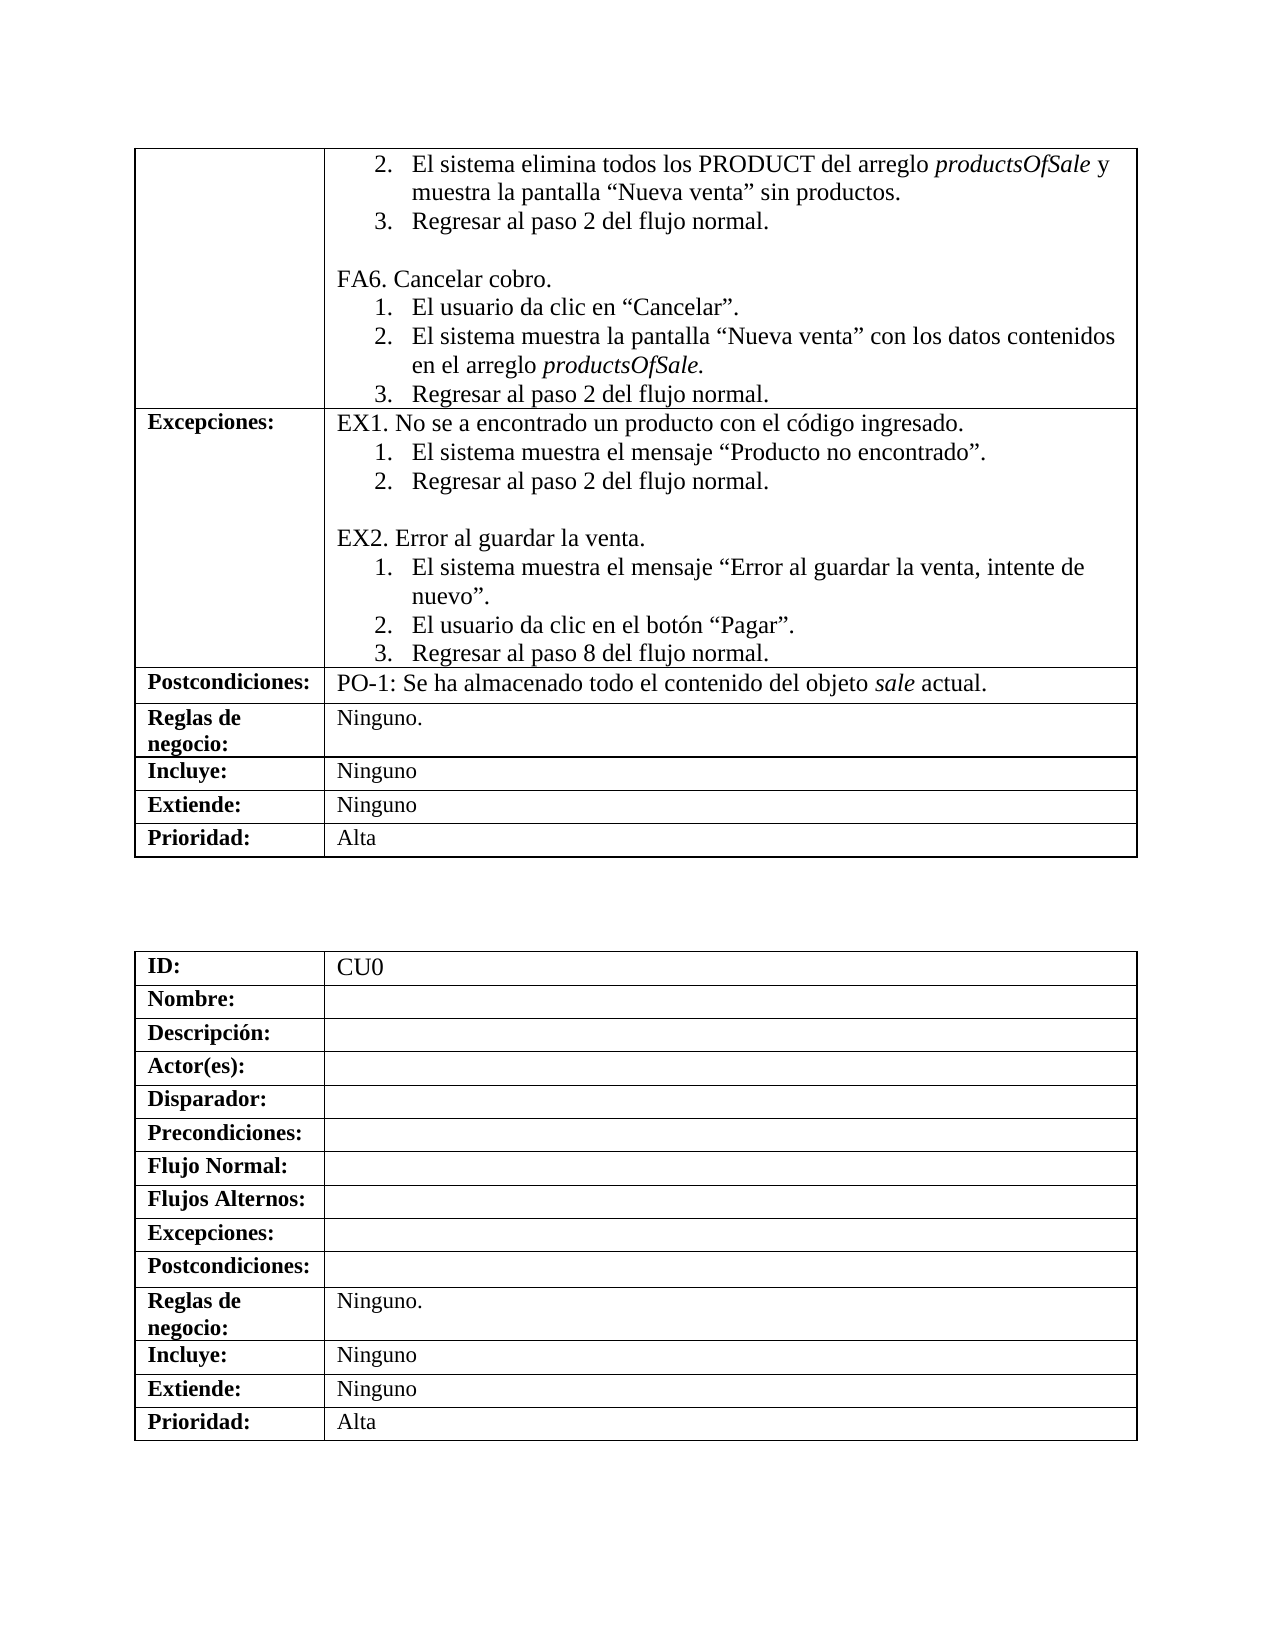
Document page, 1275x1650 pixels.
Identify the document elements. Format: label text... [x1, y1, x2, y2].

table_cell Ninguno [325, 758, 1136, 790]
table_cell Disparador: [136, 1086, 324, 1118]
table_cell [325, 986, 1136, 1018]
table_cell Alta [325, 824, 1136, 856]
table_cell Ninguno. [325, 1288, 1136, 1340]
table_cell Alta [325, 1408, 1136, 1440]
table_cell [325, 1119, 1136, 1151]
table_cell Ninguno [325, 791, 1136, 823]
table_cell Extiende: [136, 1375, 324, 1407]
table_cell FA1. Buscar un producto. El usuario da clic en el botón “Buscar”. El sistema recupera todos los PRODUCT registrados mediante el ProductRepository y muestra la pantalla “Buscar producto”. El usuario ingresa el código o nombre del producto deseado. El sistema filtra los PRODUCT recuperados en los que en su campo code o name contengan el valor de la búsqueda ingresada. El usuario selecciona un producto. El sistema devuelve a la pantalla “Nueva venta” el PRODUCT seleccionado. Regresar al paso 4 del flujo normal. FA2. Agregar otro producto a la venta. El usuario ingresa otro código de producto. Regresar al paso 3 del flujo normal. FA3. Aumentar cantidad de un producto de la venta. El usuario da clic en el botón “+” de un PRODUCT mostrado en la pantalla. El sistema aumenta en 1 el valor de unitsToSale del PRODUCT seleccionado por el usuario; si el valor unitsToSale sobrepasaría el valor del campo stock del PRODUCT (si su campo isInfinityStock es true) entonces muestra el mensaje “Stock insuficiente”. Regresar al paso 5 del flujo normal. FA4. Disminuir cantidad de un producto de la venta. El usuario da clic en el botón “-” de un PRODUCT mostrado en la pantalla. El sistema disminuye en 1 el valor de unitsToSale del PRODUCT seleccionado por el usuario; si el valor ya era 1, entonces lo elimina del arreglo productsOfSale. Regresar al paso 5 del flujo normal. FA5. Cancelar la venta. El usuario da clic en el botón “Cancelar” de la pantalla “Nueva venta”. El sistema elimina todos los PRODUCT del arreglo productsOfSale y muestra la pantalla “Nueva venta” sin productos. Regresar al paso 2 del flujo normal. FA6. Cancelar cobro. El usuario da clic en “Cancelar”. El sistema muestra la pantalla “Nueva venta” con los datos contenidos en el arreglo productsOfSale. Regresar al paso 2 del flujo normal. [325, 149, 1136, 407]
table_cell Incluye: [136, 758, 324, 790]
table_cell [325, 1019, 1136, 1051]
table_cell Ninguno [325, 1375, 1136, 1407]
table_cell [325, 1152, 1136, 1184]
table_cell Excepciones: [136, 1219, 324, 1251]
table_cell Nombre: [136, 986, 324, 1018]
table_cell Prioridad: [136, 1408, 324, 1440]
table_cell [325, 1052, 1136, 1084]
table_cell Descripción: [136, 1019, 324, 1051]
table_cell [325, 1219, 1136, 1251]
table_cell Reglas de negocio: [136, 1288, 324, 1340]
table_cell Postcondiciones: [136, 1252, 324, 1287]
table_cell [325, 1186, 1136, 1218]
table_cell EX1. No se a encontrado un producto con el código ingresado. El sistema muestra el mensaje “Producto no encontrado”. Regresar al paso 2 del flujo normal. EX2. Error al guardar la venta. El sistema muestra el mensaje “Error al guardar la venta, intente de nuevo”. El usuario da clic en el botón “Pagar”. Regresar al paso 8 del flujo normal. [325, 409, 1136, 667]
table_cell Reglas de negocio: [136, 704, 324, 756]
table_header CU0 [325, 952, 1136, 984]
table_cell Excepciones: [136, 409, 324, 667]
table_cell Actor(es): [136, 1052, 324, 1084]
table_cell Extiende: [136, 791, 324, 823]
table_cell Precondiciones: [136, 1119, 324, 1151]
table_cell PO-1: Se ha almacenado todo el contenido del objeto sale actual. [325, 668, 1136, 703]
table_header ID: [136, 952, 324, 984]
table_cell Postcondiciones: [136, 668, 324, 703]
table_cell Flujo Normal: [136, 1152, 324, 1184]
table_cell Flujos Alternos: [136, 1186, 324, 1218]
table_cell [325, 1086, 1136, 1118]
table_cell Incluye: [136, 1341, 324, 1374]
table_cell [136, 149, 324, 407]
table_cell Ninguno. [325, 704, 1136, 756]
table_cell Prioridad: [136, 824, 324, 856]
table_cell [325, 1252, 1136, 1287]
table_cell Ninguno [325, 1341, 1136, 1374]
